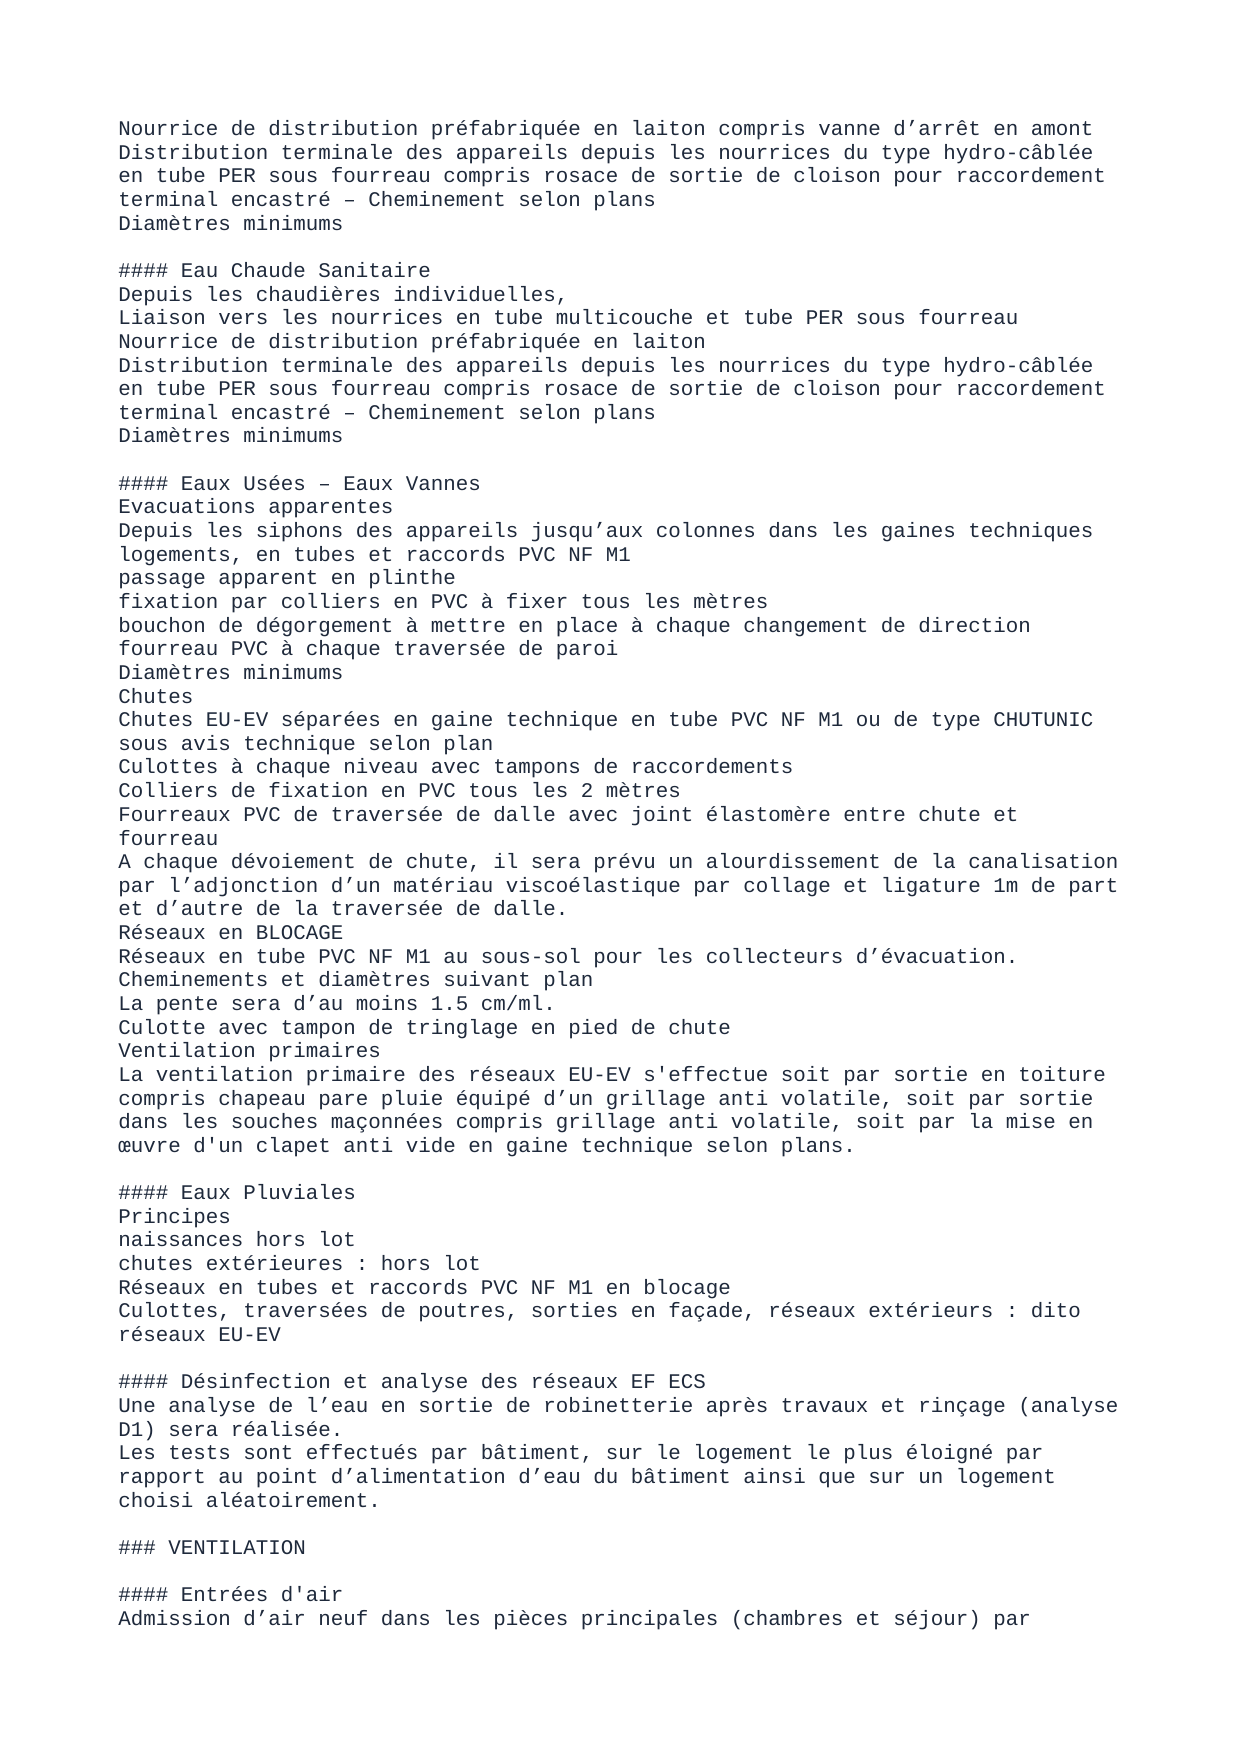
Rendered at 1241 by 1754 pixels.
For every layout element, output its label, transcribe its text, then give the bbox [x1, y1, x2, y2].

text Distribution terminale des appareils depuis les nourrices du type hydro-câblée en tube PER sous fourreau compris rosace de sortie de cloison pour raccordement terminal encastré – Cheminement selon plans [118, 142, 1122, 213]
text #### Eau Chaude Sanitaire [118, 260, 1122, 284]
text Fourreaux PVC de traversée de dalle avec joint élastomère entre chute et fourreau [118, 804, 1122, 851]
text bouchon de dégorgement à mettre en place à chaque changement de direction [118, 615, 1122, 638]
text Réseaux en tubes et raccords PVC NF M1 en blocage [118, 1277, 1122, 1300]
text Chutes EU-EV séparées en gaine technique en tube PVC NF M1 ou de type CHUTUNIC sous avis technique selon plan [118, 709, 1122, 757]
text #### Désinfection et analyse des réseaux EF ECS [118, 1371, 1122, 1395]
text Une analyse de l’eau en sortie de robinetterie après travaux et rinçage (analyse D1) sera réalisée. [118, 1395, 1122, 1442]
text #### Eaux Usées – Eaux Vannes [118, 473, 1122, 496]
text La ventilation primaire des réseaux EU-EV s'effectue soit par sortie en toiture compris chapeau pare pluie équipé d’un grillage anti volatile, soit par sortie dans les souches maçonnées compris grillage anti volatile, soit par la mise en œuvre d'un clapet anti vide en gaine technique selon plans. [118, 1064, 1122, 1158]
text Nourrice de distribution préfabriquée en laiton compris vanne d’arrêt en amont [118, 118, 1122, 142]
text Colliers de fixation en PVC tous les 2 mètres [118, 780, 1122, 804]
text Depuis les chaudières individuelles, [118, 284, 1122, 307]
text Principes [118, 1206, 1122, 1229]
text ### VENTILATION [118, 1537, 1122, 1561]
text Cheminements et diamètres suivant plan [118, 969, 1122, 993]
text chutes extérieures : hors lot [118, 1253, 1122, 1277]
text Les tests sont effectués par bâtiment, sur le logement le plus éloigné par rapport au point d’alimentation d’eau du bâtiment ainsi que sur un logement choisi aléatoirement. [118, 1442, 1122, 1513]
text La pente sera d’au moins 1.5 cm/ml. [118, 993, 1122, 1017]
text Réseaux en BLOCAGE [118, 922, 1122, 946]
text Culottes à chaque niveau avec tampons de raccordements [118, 757, 1122, 780]
text Evacuations apparentes [118, 496, 1122, 520]
text Diamètres minimums [118, 213, 1122, 236]
text Chutes [118, 686, 1122, 709]
text Liaison vers les nourrices en tube multicouche et tube PER sous fourreau [118, 307, 1122, 331]
text fixation par colliers en PVC à fixer tous les mètres [118, 591, 1122, 615]
text Admission d’air neuf dans les pièces principales (chambres et séjour) par [118, 1608, 1122, 1631]
text #### Entrées d'air [118, 1584, 1122, 1608]
text Culottes, traversées de poutres, sorties en façade, réseaux extérieurs : dito réseaux EU-EV [118, 1300, 1122, 1348]
text Réseaux en tube PVC NF M1 au sous-sol pour les collecteurs d’évacuation. [118, 946, 1122, 969]
text Culotte avec tampon de tringlage en pied de chute [118, 1017, 1122, 1040]
text A chaque dévoiement de chute, il sera prévu un alourdissement de la canalisation par l’adjonction d’un matériau viscoélastique par collage et ligature 1m de part et d’autre de la traversée de dalle. [118, 851, 1122, 922]
text Diamètres minimums [118, 426, 1122, 449]
text Ventilation primaires [118, 1040, 1122, 1064]
text Diamètres minimums [118, 662, 1122, 686]
text fourreau PVC à chaque traversée de paroi [118, 638, 1122, 662]
text passage apparent en plinthe [118, 567, 1122, 591]
text #### Eaux Pluviales [118, 1182, 1122, 1206]
text Nourrice de distribution préfabriquée en laiton [118, 331, 1122, 354]
text naissances hors lot [118, 1229, 1122, 1253]
text Distribution terminale des appareils depuis les nourrices du type hydro-câblée en tube PER sous fourreau compris rosace de sortie de cloison pour raccordement terminal encastré – Cheminement selon plans [118, 354, 1122, 426]
text Depuis les siphons des appareils jusqu’aux colonnes dans les gaines techniques logements, en tubes et raccords PVC NF M1 [118, 520, 1122, 567]
